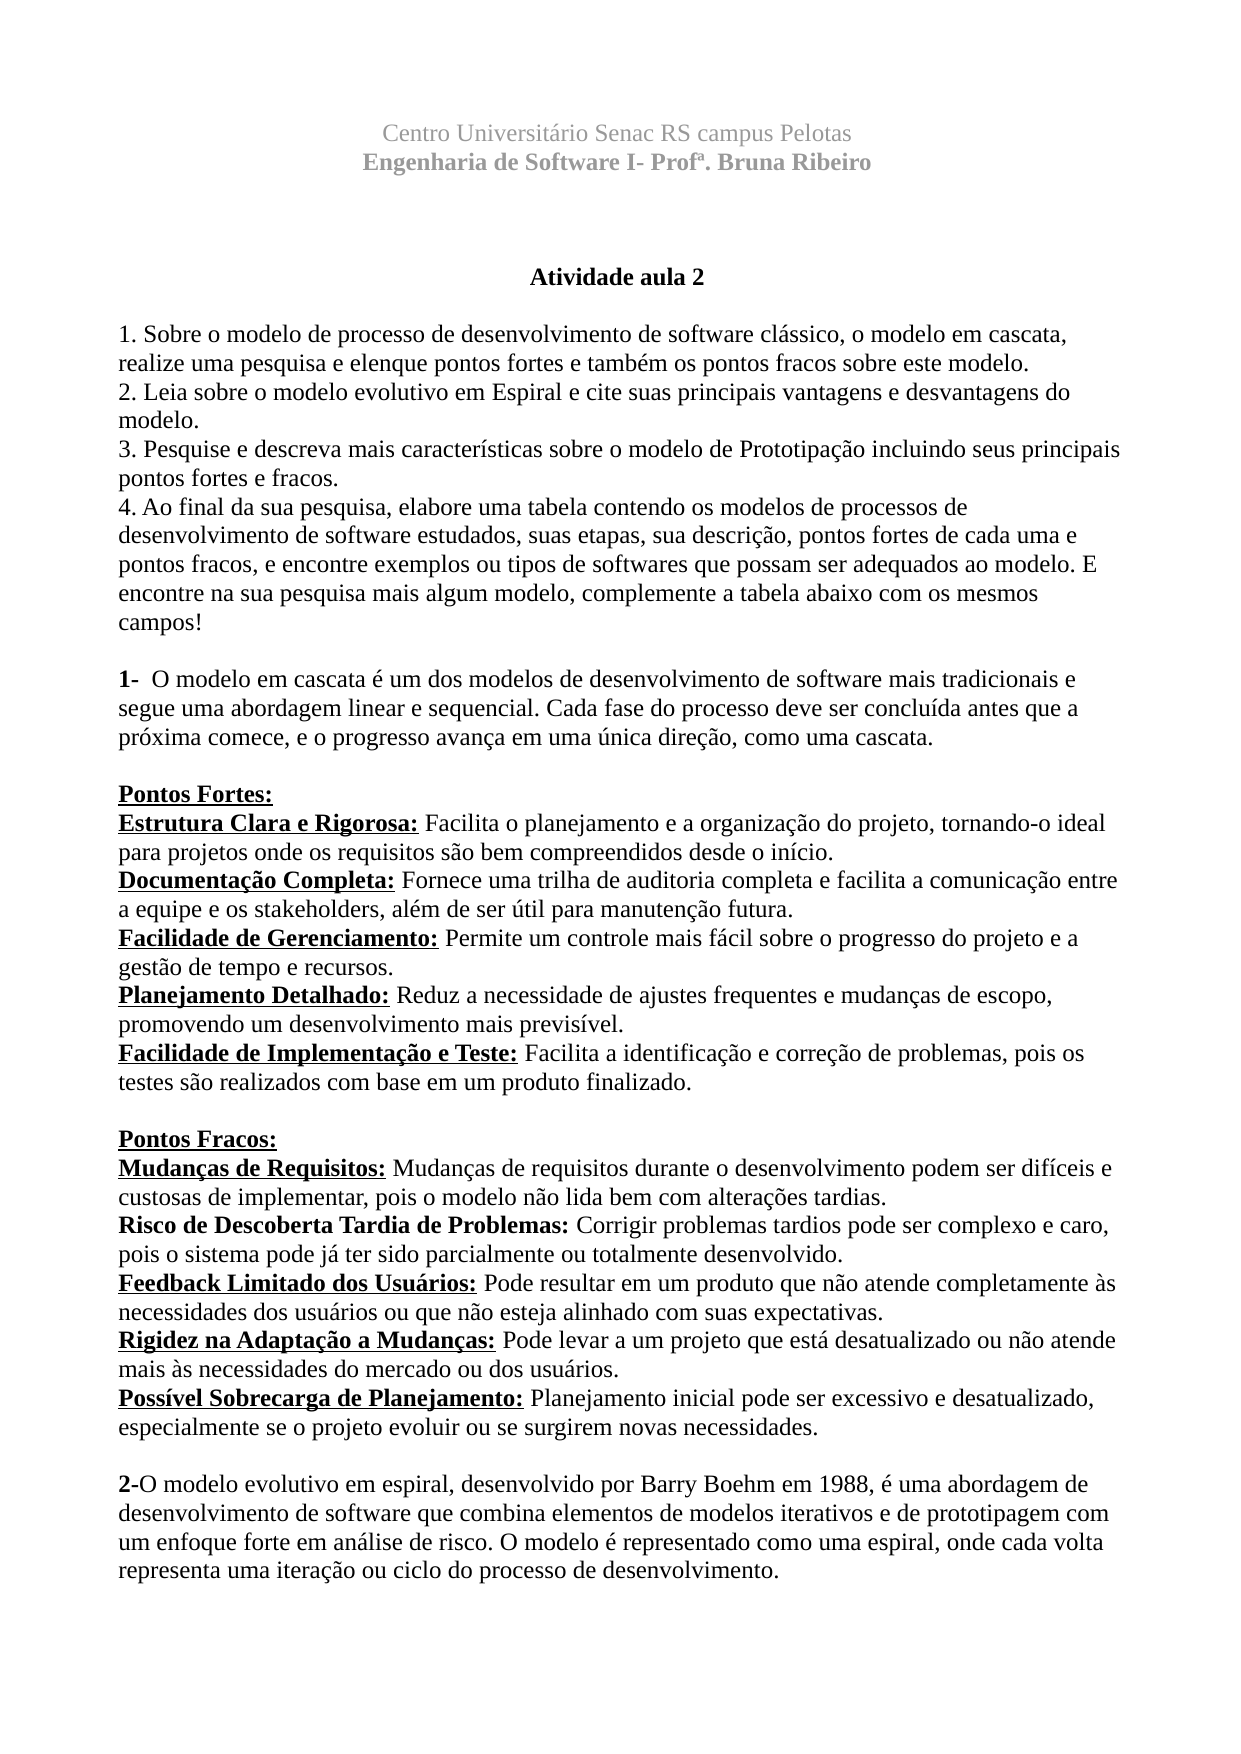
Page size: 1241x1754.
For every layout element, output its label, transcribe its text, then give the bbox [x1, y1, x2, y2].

text Pontos Fortes: [118, 779, 1122, 808]
text 3. Pesquise e descreva mais características sobre o modelo de Prototipação incluindo seus principais pontos fortes e fracos. [118, 434, 1122, 492]
text 1. Sobre o modelo de processo de desenvolvimento de software clássico, o modelo em cascata, realize uma pesquisa e elenque pontos fortes e também os pontos fracos sobre este modelo. [118, 319, 1122, 377]
text 4. Ao final da sua pesquisa, elabore uma tabela contendo os modelos de processos de desenvolvimento de software estudados, suas etapas, sua descrição, pontos fortes de cada uma e pontos fracos, e encontre exemplos ou tipos de softwares que possam ser adequados ao modelo. E encontre na sua pesquisa mais algum modelo, complemente a tabela abaixo com os mesmos campos! [118, 492, 1122, 636]
text Possível Sobrecarga de Planejamento: Planejamento inicial pode ser excessivo e desatualizado, especialmente se o projeto evoluir ou se surgirem novas necessidades. [118, 1383, 1122, 1441]
text 1- O modelo em cascata é um dos modelos de desenvolvimento de software mais tradicionais e segue uma abordagem linear e sequencial. Cada fase do processo deve ser concluída antes que a próxima comece, e o progresso avança em uma única direção, como uma cascata. [118, 664, 1122, 751]
text Feedback Limitado dos Usuários: Pode resultar em um produto que não atende completamente às necessidades dos usuários ou que não esteja alinhado com suas expectativas. [118, 1268, 1122, 1326]
text 2-O modelo evolutivo em espiral, desenvolvido por Barry Boehm em 1988, é uma abordagem de desenvolvimento de software que combina elementos de modelos iterativos e de prototipagem com um enfoque forte em análise de risco. O modelo é representado como uma espiral, onde cada volta representa uma iteração ou ciclo do processo de desenvolvimento. [118, 1469, 1122, 1584]
text Planejamento Detalhado: Reduz a necessidade de ajustes frequentes e mudanças de escopo, promovendo um desenvolvimento mais previsível. [118, 981, 1122, 1038]
text Mudanças de Requisitos: Mudanças de requisitos durante o desenvolvimento podem ser difíceis e custosas de implementar, pois o modelo não lida bem com alterações tardias. [118, 1153, 1122, 1211]
text Rigidez na Adaptação a Mudanças: Pode levar a um projeto que está desatualizado ou não atende mais às necessidades do mercado ou dos usuários. [118, 1326, 1122, 1383]
text Facilidade de Implementação e Teste: Facilita a identificação e correção de problemas, pois os testes são realizados com base em um produto finalizado. [118, 1038, 1122, 1096]
text Documentação Completa: Fornece uma trilha de auditoria completa e facilita a comunicação entre a equipe e os stakeholders, além de ser útil para manutenção futura. [118, 866, 1122, 923]
text Pontos Fracos: [118, 1124, 1122, 1153]
text Estrutura Clara e Rigorosa: Facilita o planejamento e a organização do projeto, tornando-o ideal para projetos onde os requisitos são bem compreendidos desde o início. [118, 808, 1122, 866]
text Atividade aula 2 [118, 262, 1122, 291]
text Facilidade de Gerenciamento: Permite um controle mais fácil sobre o progresso do projeto e a gestão de tempo e recursos. [118, 923, 1122, 981]
text Centro Universitário Senac RS campus Pelotas [118, 118, 1122, 147]
text 2. Leia sobre o modelo evolutivo em Espiral e cite suas principais vantagens e desvantagens do modelo. [118, 377, 1122, 434]
text Risco de Descoberta Tardia de Problemas: Corrigir problemas tardios pode ser complexo e caro, pois o sistema pode já ter sido parcialmente ou totalmente desenvolvido. [118, 1211, 1122, 1268]
text Engenharia de Software I- Profª. Bruna Ribeiro [118, 147, 1122, 176]
